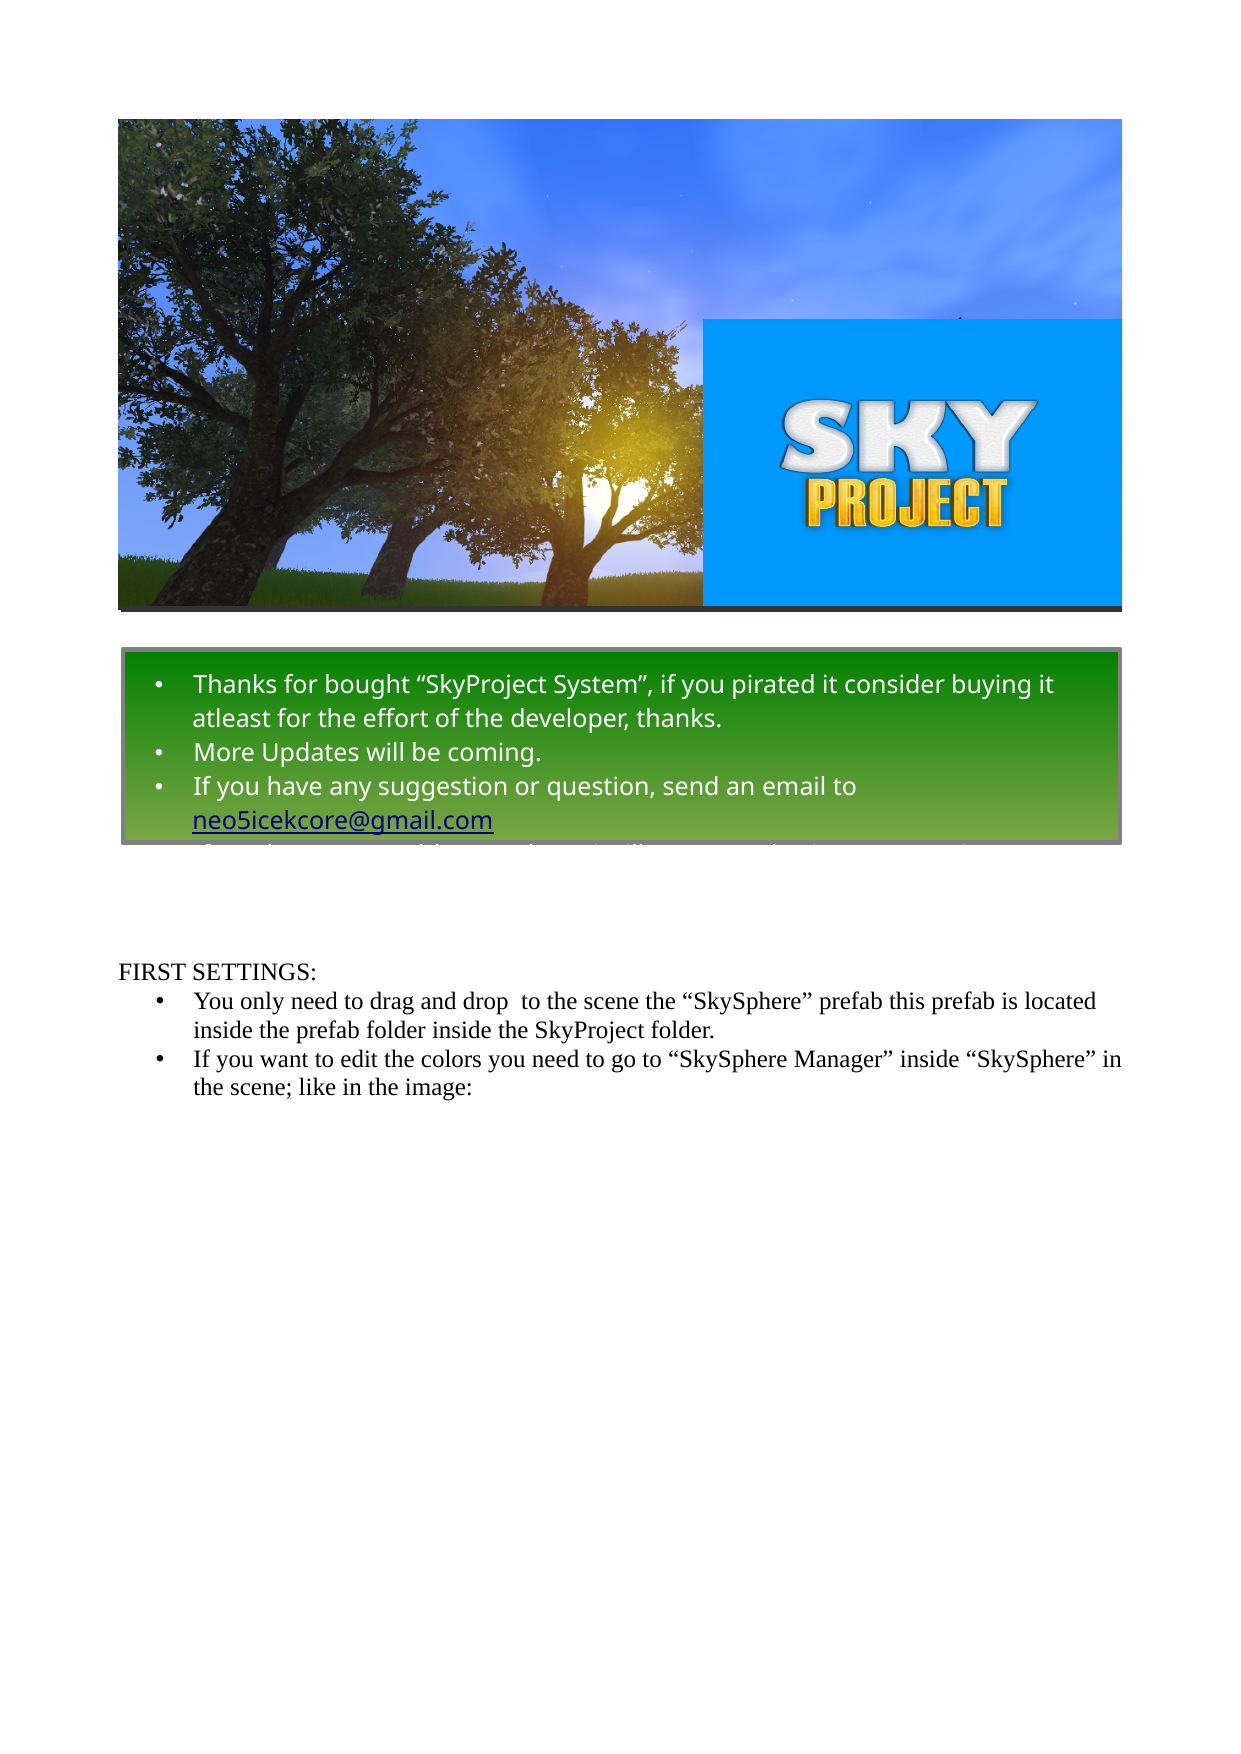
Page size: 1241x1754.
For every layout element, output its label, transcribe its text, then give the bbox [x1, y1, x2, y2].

list You only need to drag and drop to the scene the “SkySphere” prefab this prefab is located inside the prefab folder inside the SkyProject folder. [156, 986, 1122, 1044]
text FIRST SETTINGS: [118, 957, 1122, 986]
list If you have any problems or bugs i will try to resolve it as soon as i can. [154, 845, 1122, 871]
picture [118, 119, 1123, 610]
list If you want to edit the colors you need to go to “SkySphere Manager” inside “SkySphere” in the scene; like in the image: [156, 1044, 1122, 1101]
